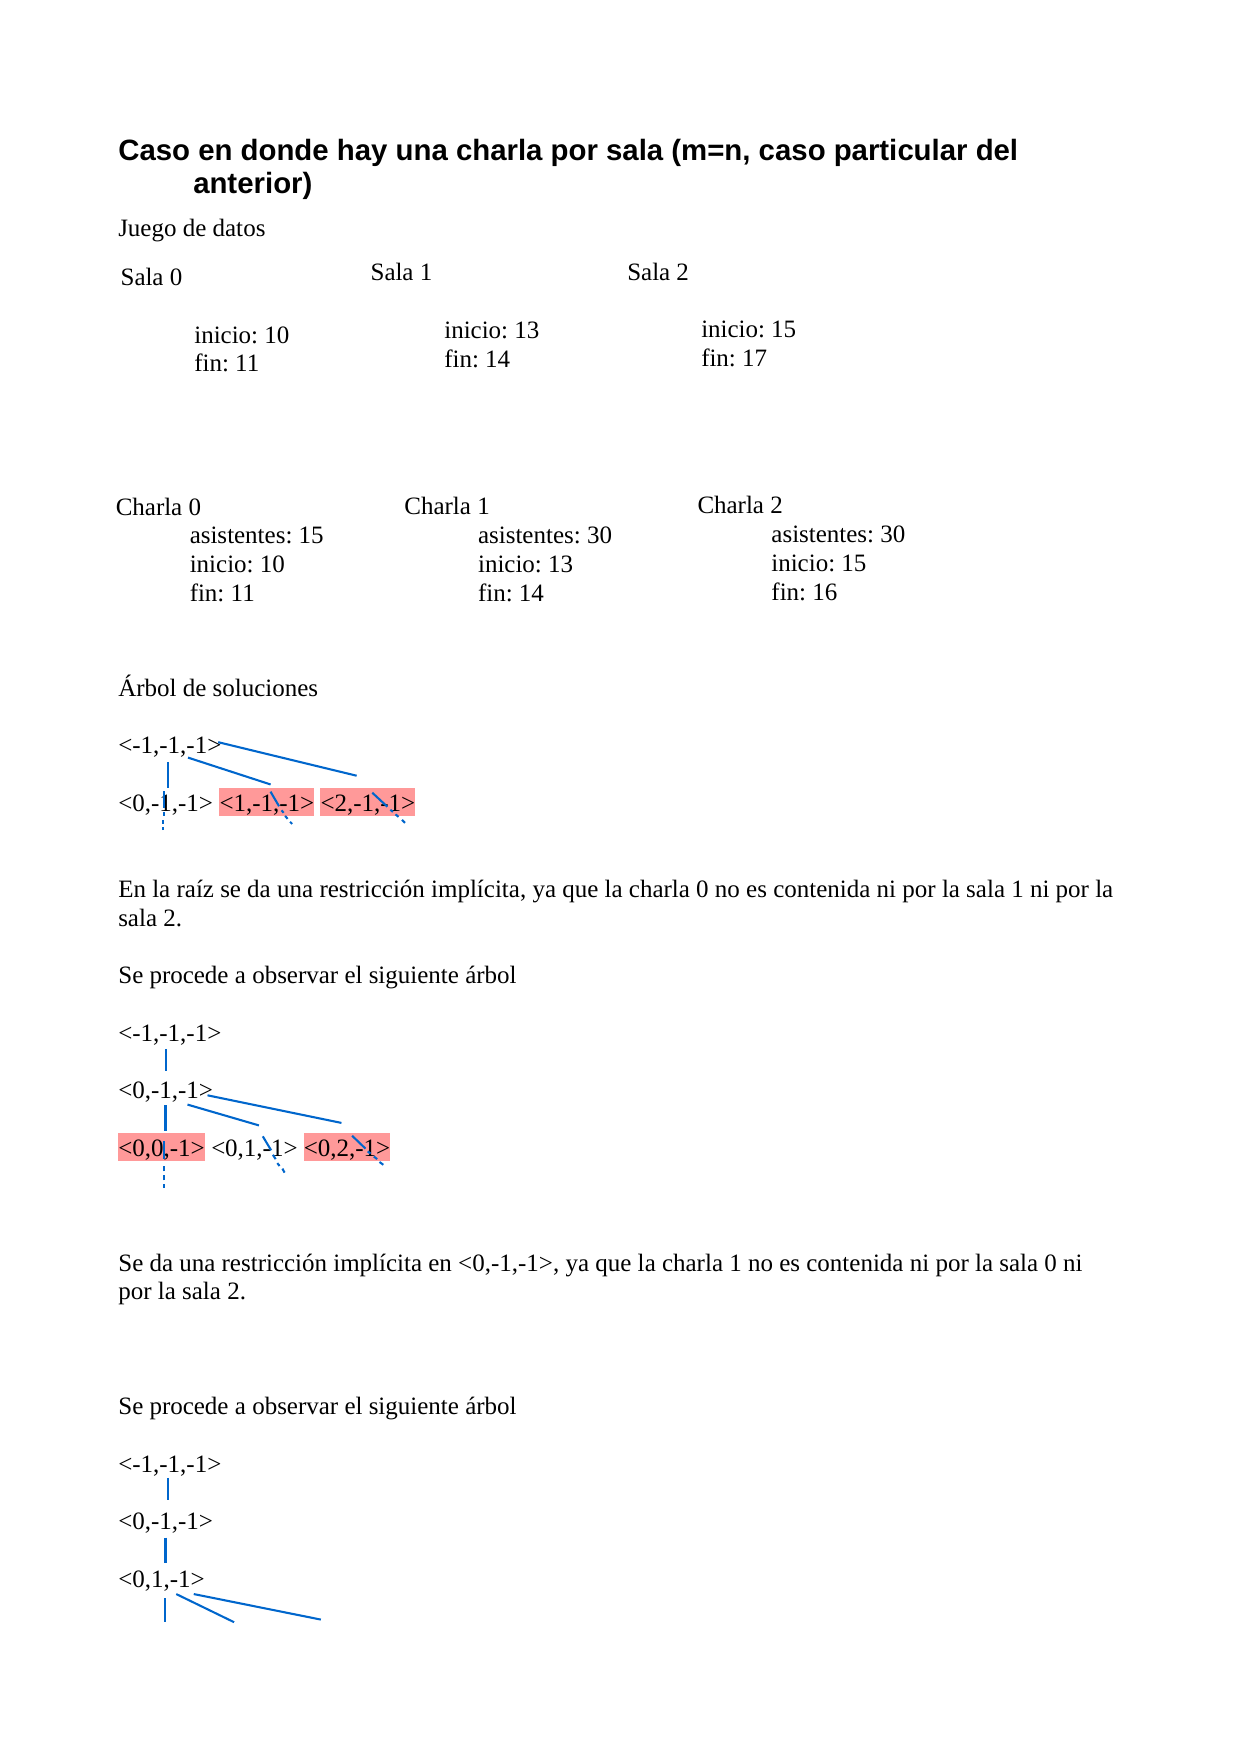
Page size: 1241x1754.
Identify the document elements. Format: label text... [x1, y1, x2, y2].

text asistentes: 15 [116, 520, 360, 549]
text Juego de datos [118, 213, 1122, 241]
text fin: 11 [116, 578, 360, 607]
text Sala 0 [120, 262, 324, 291]
text Charla 2 [697, 490, 942, 519]
text inicio: 10 [116, 549, 360, 578]
text Sala 2 [627, 257, 831, 286]
text inicio: 13 [370, 315, 574, 344]
text fin: 11 [120, 348, 324, 377]
text <0,-1,-1> <1,-1,-1> <2,-1,-1> [118, 788, 1122, 816]
text <-1,-1,-1> [118, 1449, 1122, 1478]
text Charla 0 [116, 492, 360, 520]
text <-1,-1,-1> [118, 1018, 1122, 1046]
text Charla 1 [404, 491, 649, 520]
text fin: 14 [370, 344, 574, 372]
text fin: 14 [404, 578, 649, 606]
text <0,-1,-1> [118, 1075, 1122, 1104]
text inicio: 10 [120, 320, 324, 348]
text fin: 17 [627, 343, 831, 372]
text Se da una restricción implícita en <0,-1,-1>, ya que la charla 1 no es contenida ni por la sala 0 ni por la sala 2. [118, 1248, 1122, 1305]
text Se procede a observar el siguiente árbol [118, 1391, 1122, 1420]
text asistentes: 30 [697, 519, 942, 548]
text <0,-1,-1> [118, 1506, 1122, 1535]
text En la raíz se da una restricción implícita, ya que la charla 0 no es contenida ni por la sala 1 ni por la sala 2. [118, 874, 1122, 931]
text <-1,-1,-1> [118, 730, 1122, 759]
text Se procede a observar el siguiente árbol [118, 960, 1122, 989]
text Árbol de soluciones [118, 673, 1122, 701]
text inicio: 13 [404, 549, 649, 578]
text <0,0,-1> <0,1,-1> <0,2,-1> [118, 1133, 1122, 1161]
subtitle Caso en donde hay una charla por sala (m=n, caso particular del anterior) [118, 133, 1122, 200]
text asistentes: 30 [404, 520, 649, 549]
text <0,1,-1> [118, 1564, 1122, 1593]
text inicio: 15 [627, 314, 831, 343]
text Sala 1 [370, 257, 574, 286]
text inicio: 15 [697, 548, 942, 577]
text fin: 16 [697, 577, 942, 605]
